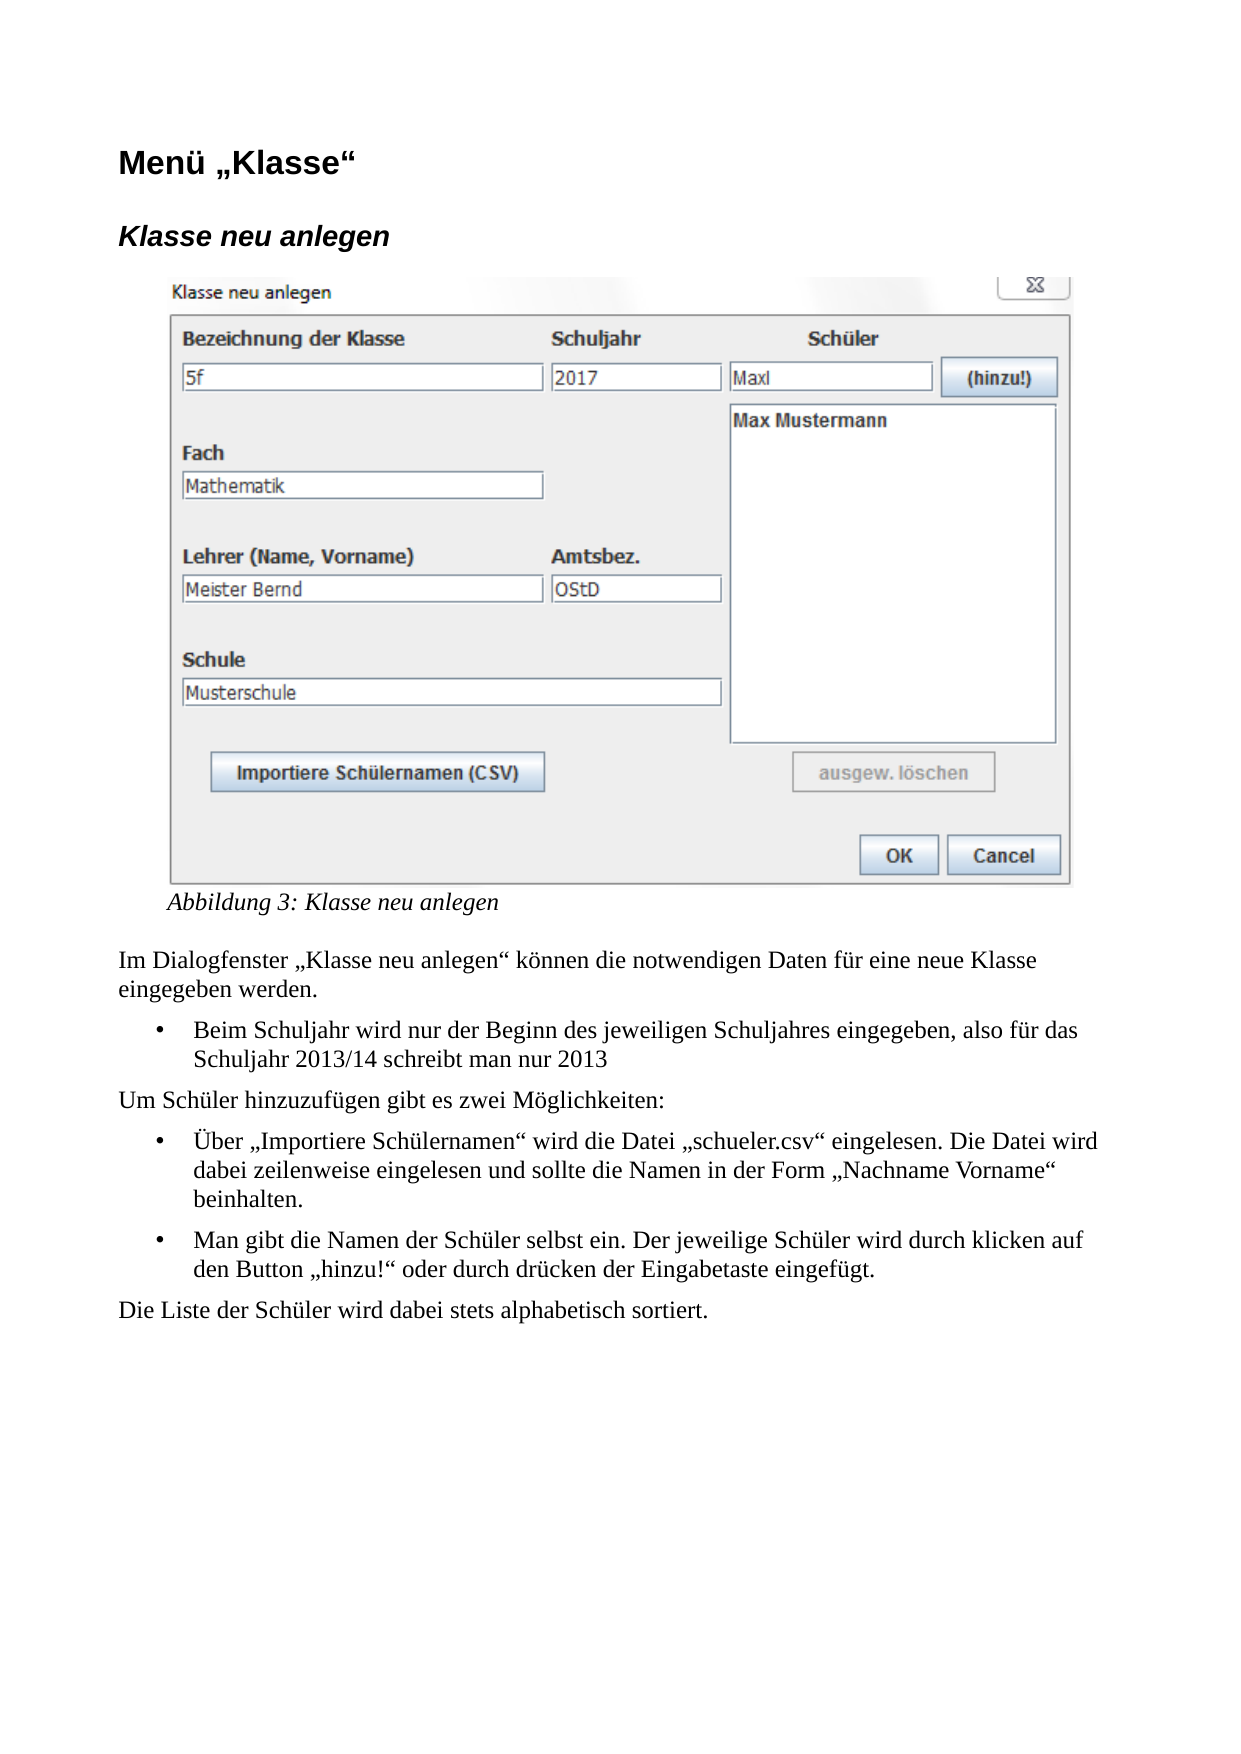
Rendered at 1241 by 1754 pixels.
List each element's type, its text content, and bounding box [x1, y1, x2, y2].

list Beim Schuljahr wird nur der Beginn des jeweiligen Schuljahres eingegeben, also für das Schuljahr 2013/14 schreibt man nur 2013 [156, 1015, 1122, 1072]
list Über „Importiere Schülernamen“ wird die Datei „schueler.csv“ eingelesen. Die Datei wird dabei zeilenweise eingelesen und sollte die Namen in der Form „Nachname Vorname“ beinhalten. [156, 1126, 1122, 1212]
picture [167, 277, 1074, 888]
text Um Schüler hinzuzufügen gibt es zwei Möglichkeiten: [118, 1085, 1122, 1114]
subtitle Klasse neu anlegen [118, 219, 1122, 253]
text Abbildung 3: Klasse neu anlegen [167, 888, 1073, 916]
text Im Dialogfenster „Klasse neu anlegen“ können die notwendigen Daten für eine neue Klasse eingegeben werden. [118, 265, 1122, 1002]
text Die Liste der Schüler wird dabei stets alphabetisch sortiert. [118, 1295, 1122, 1324]
subtitle Menü „Klasse“ [118, 143, 1122, 182]
list Man gibt die Namen der Schüler selbst ein. Der jeweilige Schüler wird durch klicken auf den Button „hinzu!“ oder durch drücken der Eingabetaste eingefügt. [156, 1225, 1122, 1282]
